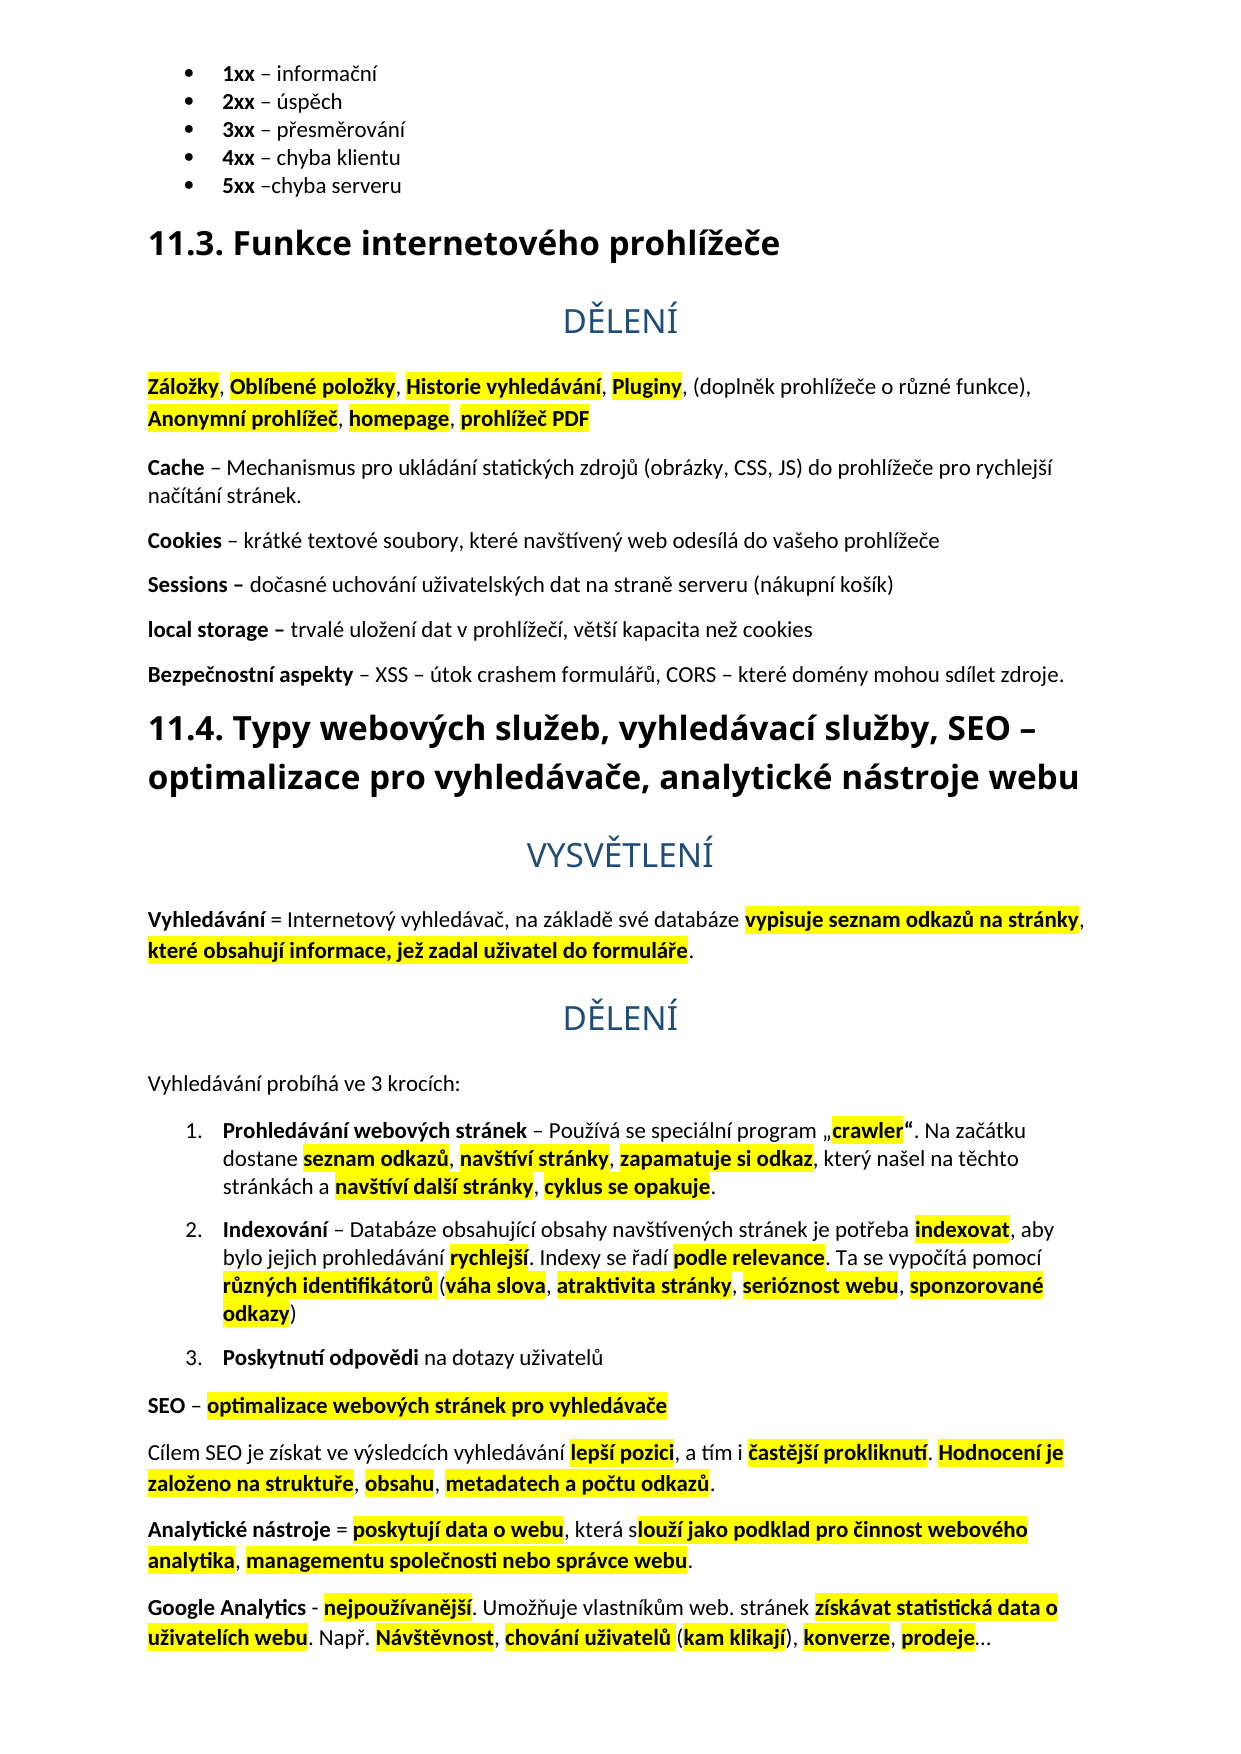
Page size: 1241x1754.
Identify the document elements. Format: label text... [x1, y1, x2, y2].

text Analytické nástroje = poskytují data o webu, která slouží jako podklad pro činnost webového analytika, managementu společnosti nebo správce webu. [148, 1516, 1093, 1574]
list Prohledávání webových stránek – Používá se speciální program „crawler“. Na začátku dostane seznam odkazů, navštíví stránky, zapamatuje si odkaz, který našel na těchto stránkách a navštíví další stránky, cyklus se opakuje. [185, 1116, 1093, 1200]
list 3xx – přesměrování [185, 115, 1093, 143]
list 2xx – úspěch [185, 87, 1093, 115]
list 4xx – chyba klientu [185, 143, 1093, 171]
text Google Analytics - nejpoužívanější. Umožňuje vlastníkům web. stránek získávat statistická data o uživatelích webu. Např. Návštěvnost, chování uživatelů (kam klikají), konverze, prodeje… [148, 1593, 1093, 1651]
text Sessions – dočasné uchování uživatelských dat na straně serveru (nákupní košík) [148, 571, 1093, 598]
text local storage – trvalé uložení dat v prohlížečí, větší kapacita než cookies [148, 615, 1093, 643]
subtitle 11.4. Typy webových služeb, vyhledávací služby, SEO – optimalizace pro vyhledávače, analytické nástroje webu [148, 704, 1093, 799]
subtitle dělení [148, 995, 1093, 1041]
text Cílem SEO je získat ve výsledcích vyhledávání lepší pozici, a tím i častější prokliknutí. Hodnocení je založeno na struktuře, obsahu, metadatech a počtu odkazů. [148, 1438, 1093, 1497]
subtitle 11.3. Funkce internetového prohlížeče [148, 220, 1093, 265]
text Vyhledávání = Internetový vyhledávač, na základě své databáze vypisuje seznam odkazů na stránky, které obsahují informace, jež zadal uživatel do formuláře. [148, 906, 1093, 964]
text Záložky, Oblíbené položky, Historie vyhledávání, Pluginy, (doplněk prohlížeče o různé funkce), Anonymní prohlížeč, homepage, prohlížeč PDF [148, 372, 1093, 432]
list 5xx –chyba serveru [185, 171, 1093, 199]
list Indexování – Databáze obsahující obsahy navštívených stránek je potřeba indexovat, aby bylo jejich prohledávání rychlejší. Indexy se řadí podle relevance. Ta se vypočítá pomocí různých identifikátorů (váha slova, atraktivita stránky, serióznost webu, sponzorované odkazy) [185, 1215, 1093, 1327]
text Cookies – krátké textové soubory, které navštívený web odesílá do vašeho prohlížeče [148, 526, 1093, 554]
subtitle dělení [148, 298, 1093, 343]
list Poskytnutí odpovědi na dotazy uživatelů [185, 1343, 1093, 1371]
text Bezpečnostní aspekty – XSS – útok crashem formulářů, CORS – které domény mohou sdílet zdroje. [148, 660, 1093, 688]
subtitle vysvětlení [148, 832, 1093, 877]
list 1xx – informační [185, 59, 1093, 87]
text SEO – optimalizace webových stránek pro vyhledávače [148, 1392, 1093, 1420]
text Cache – Mechanismus pro ukládání statických zdrojů (obrázky, CSS, JS) do prohlížeče pro rychlejší načítání stránek. [148, 453, 1093, 509]
text Vyhledávání probíhá ve 3 krocích: [148, 1069, 1093, 1097]
